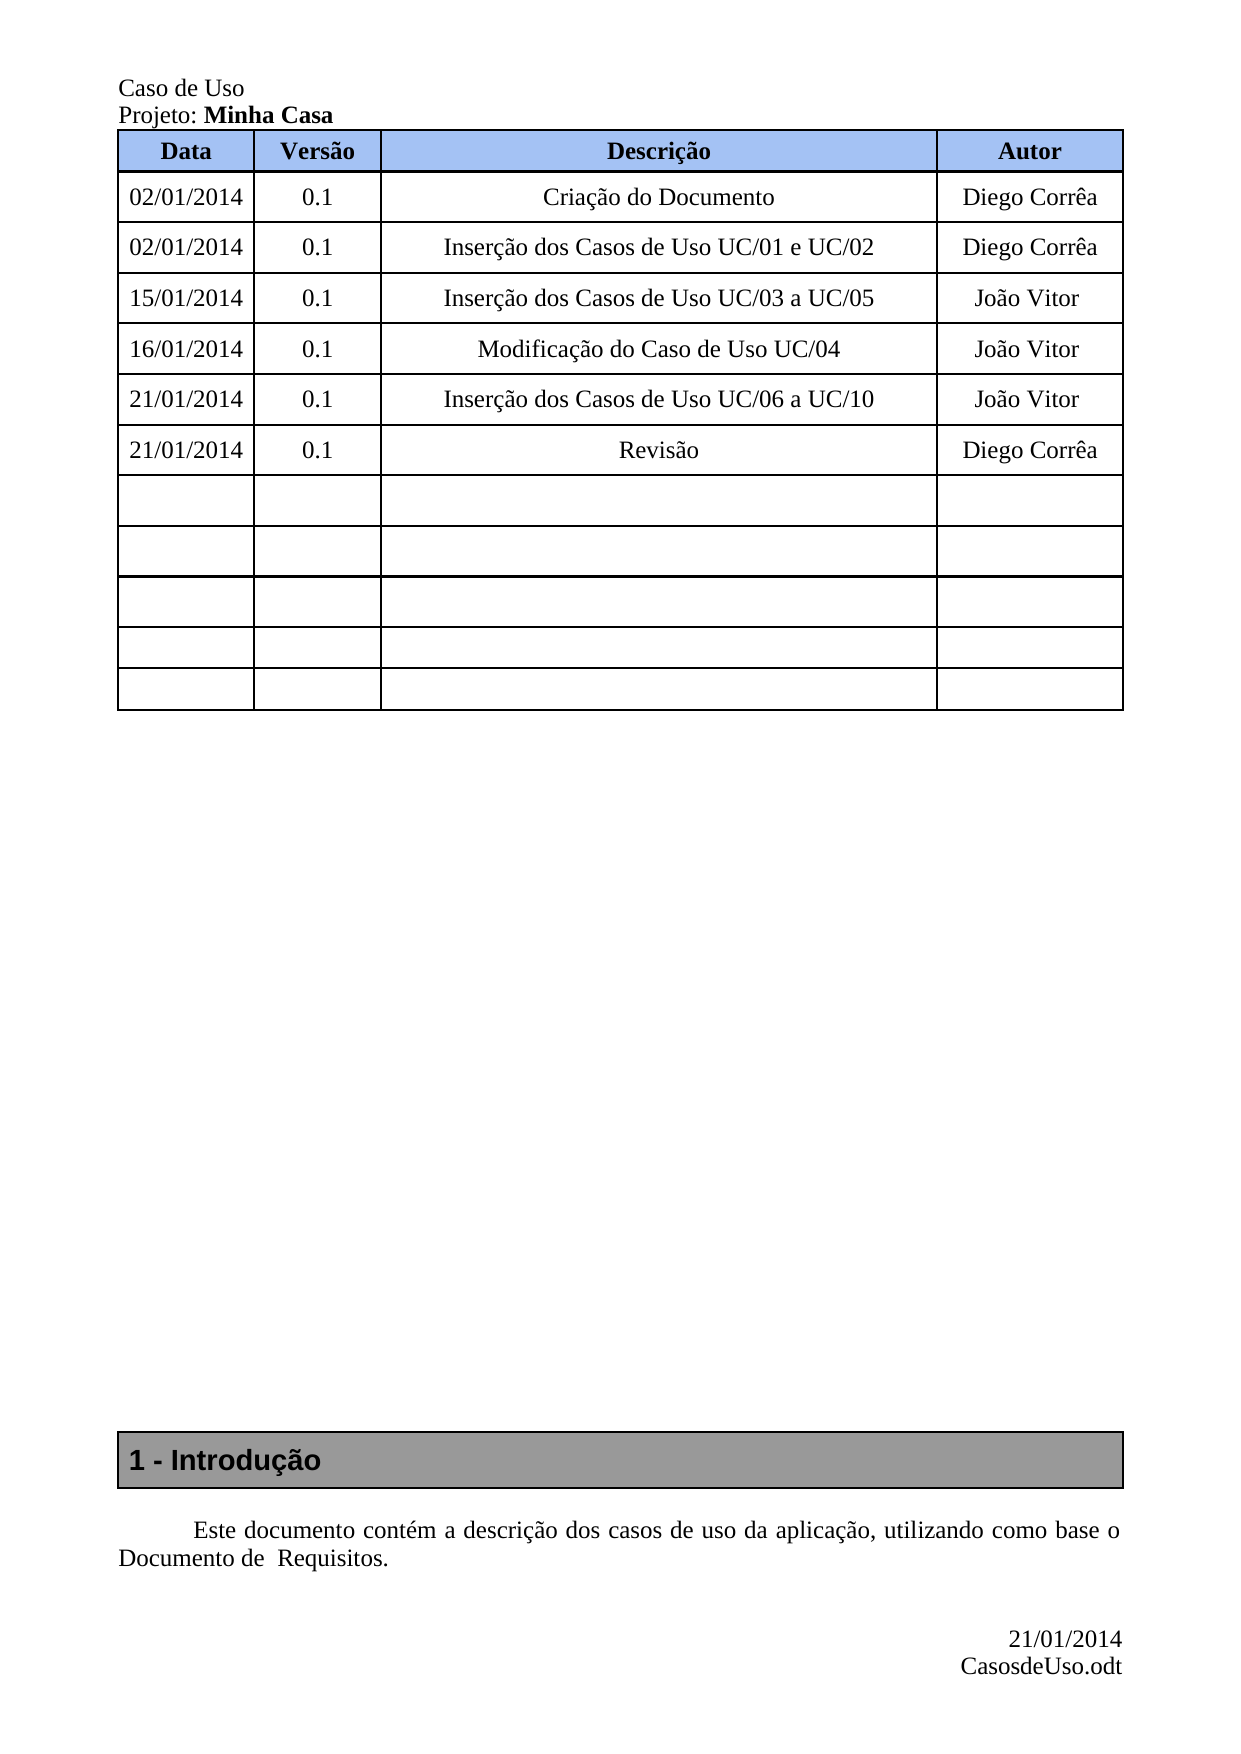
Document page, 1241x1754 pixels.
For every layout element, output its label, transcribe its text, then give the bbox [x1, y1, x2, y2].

table_cell 0.1 [255, 375, 380, 423]
table_cell [382, 628, 936, 667]
table_cell [119, 527, 253, 575]
table_cell [938, 669, 1122, 708]
table_cell Diego Corrêa [938, 173, 1122, 221]
table_cell Diego Corrêa [938, 426, 1122, 474]
table_cell 21/01/2014 [119, 426, 253, 474]
table_cell 21/01/2014 [119, 375, 253, 423]
table_cell [119, 476, 253, 525]
table_cell João Vitor [938, 274, 1122, 322]
table_cell [255, 476, 380, 525]
table_cell Inserção dos Casos de Uso UC/03 a UC/05 [382, 274, 936, 322]
table_cell 15/01/2014 [119, 274, 253, 322]
table_cell [255, 527, 380, 575]
table_cell João Vitor [938, 375, 1122, 423]
table_header Autor [938, 131, 1122, 170]
table_cell Criação do Documento [382, 173, 936, 221]
table_cell [382, 527, 936, 575]
table_cell 0.1 [255, 274, 380, 322]
table_cell 0.1 [255, 223, 380, 272]
table_cell [119, 628, 253, 667]
table_cell [382, 578, 936, 626]
table_cell [938, 527, 1122, 575]
table_cell [382, 476, 936, 525]
table_cell 02/01/2014 [119, 173, 253, 221]
table_header Descrição [382, 131, 936, 170]
table_cell Diego Corrêa [938, 223, 1122, 272]
table_cell [255, 669, 380, 708]
table_cell [255, 578, 380, 626]
table_cell 0.1 [255, 173, 380, 221]
table_cell 0.1 [255, 426, 380, 474]
table_cell [938, 628, 1122, 667]
table_cell 0.1 [255, 324, 380, 373]
table_cell [938, 476, 1122, 525]
table_cell [382, 669, 936, 708]
table_cell [938, 578, 1122, 626]
table_cell [119, 669, 253, 708]
table_cell Modificação do Caso de Uso UC/04 [382, 324, 936, 373]
table_cell Inserção dos Casos de Uso UC/01 e UC/02 [382, 223, 936, 272]
table_cell Inserção dos Casos de Uso UC/06 a UC/10 [382, 375, 936, 423]
table_cell [255, 628, 380, 667]
table_header Versão [255, 131, 380, 170]
table_cell [119, 578, 253, 626]
text Este documento contém a descrição dos casos de uso da aplicação, utilizando como base o Documento de Requisitos. [118, 1516, 1122, 1572]
table_header 1 - Introdução [119, 1433, 1122, 1487]
table_cell João Vitor [938, 324, 1122, 373]
table_header Data [119, 131, 253, 170]
table_cell 16/01/2014 [119, 324, 253, 373]
table_cell 02/01/2014 [119, 223, 253, 272]
table_cell Revisão [382, 426, 936, 474]
